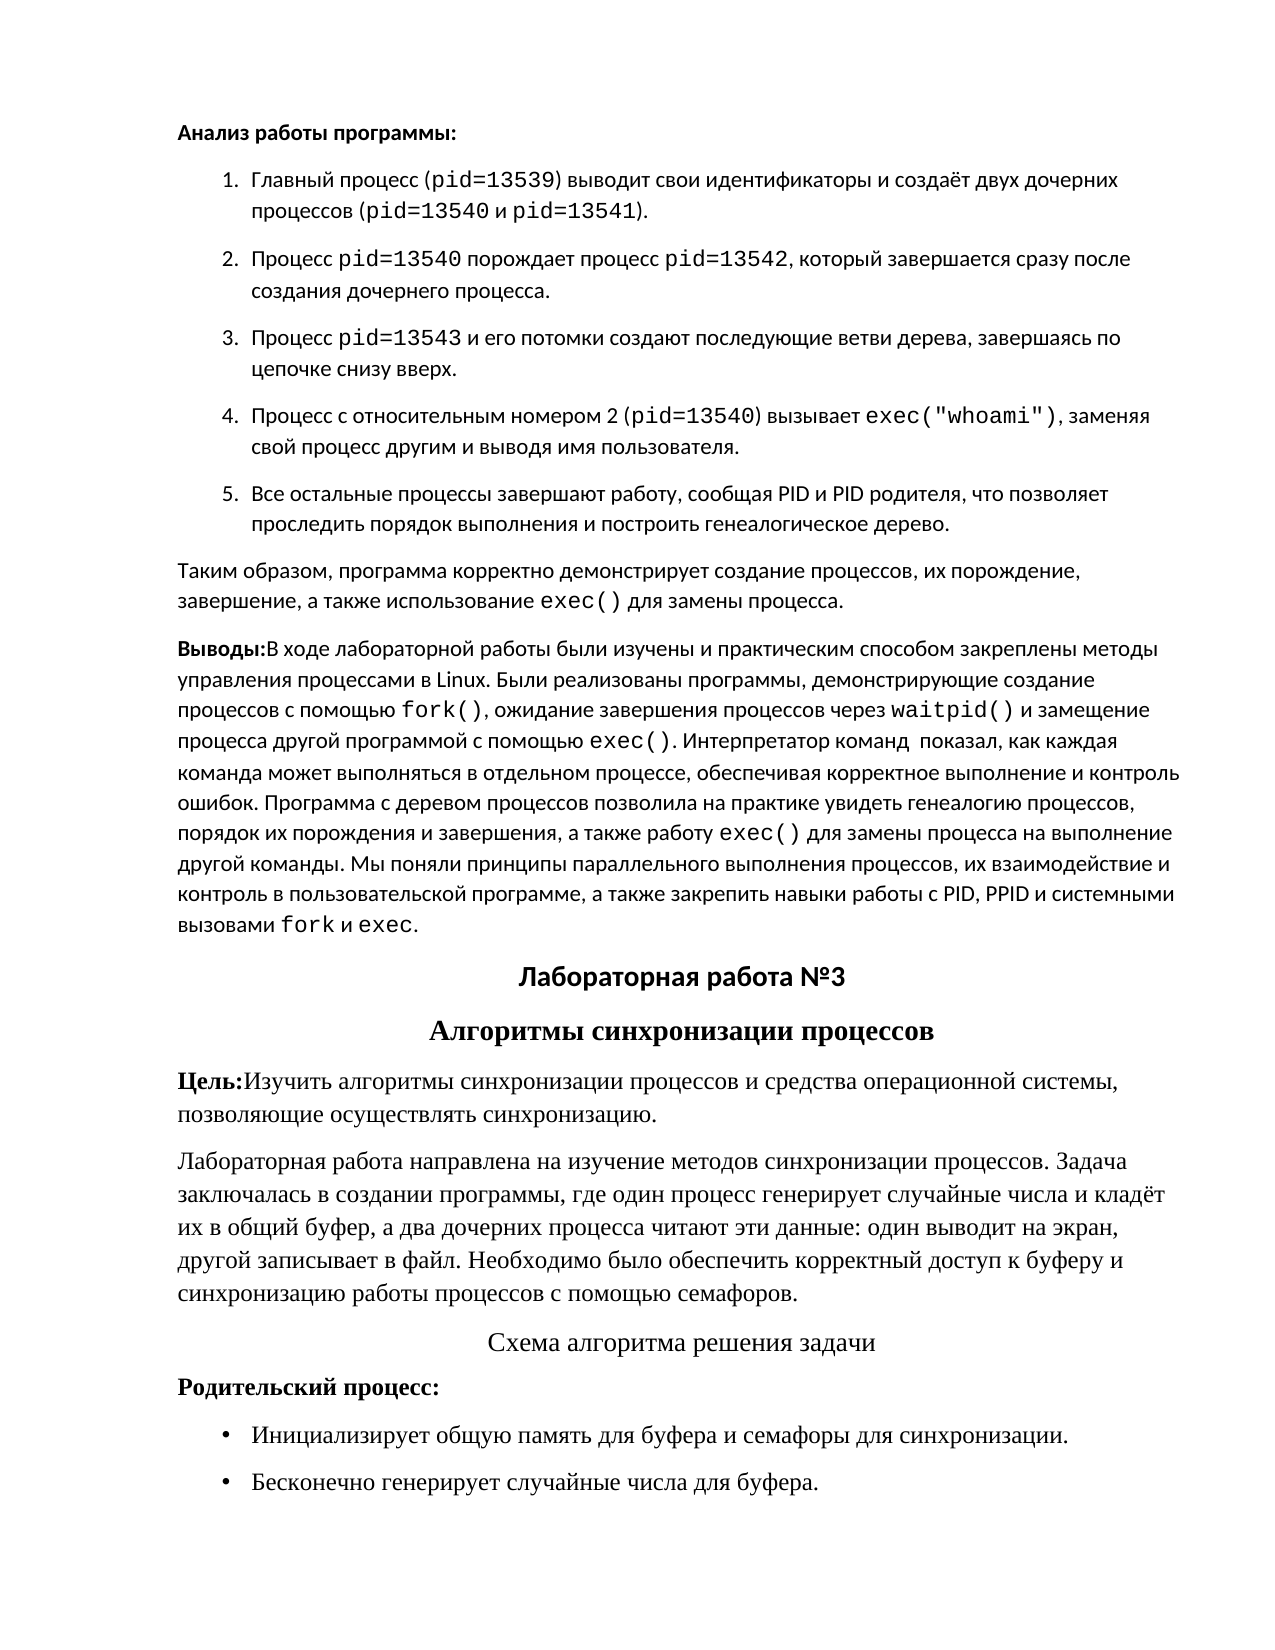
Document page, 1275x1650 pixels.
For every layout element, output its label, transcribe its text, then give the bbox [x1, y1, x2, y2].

list Все остальные процессы завершают работу, сообщая PID и PID родителя, что позволяет проследить порядок выполнения и построить генеалогическое дерево. [222, 479, 1186, 537]
text Лабораторная работа №3 [177, 958, 1186, 993]
list Процесс pid=13540 порождает процесс pid=13542, который завершается сразу после создания дочернего процесса. [222, 244, 1186, 304]
text Родительский процесс: [177, 1372, 1186, 1401]
list Главный процесс (pid=13539) выводит свои идентификаторы и создаёт двух дочерних процессов (pid=13540 и pid=13541). [222, 165, 1186, 225]
text Алгоритмы синхронизации процессов [177, 1013, 1186, 1047]
text Лабораторная работа направлена на изучение методов синхронизации процессов. Задача заключалась в создании программы, где один процесс генерирует случайные числа и кладёт их в общий буфер, а два дочерних процесса читают эти данные: один выводит на экран, другой записывает в файл. Необходимо было обеспечить корректный доступ к буферу и синхронизацию работы процессов с помощью семафоров. [177, 1146, 1186, 1307]
list Инициализирует общую память для буфера и семафоры для синхронизации. [222, 1420, 1186, 1448]
list Процесс с относительным номером 2 (pid=13540) вызывает exec("whoami"), заменяя свой процесс другим и выводя имя пользователя. [222, 401, 1186, 460]
text Таким образом, программа корректно демонстрирует создание процессов, их порождение, завершение, а также использование exec() для замены процесса. [177, 556, 1186, 616]
text Анализ работы программы: [177, 118, 1186, 146]
list Бесконечно генерирует случайные числа для буфера. [222, 1467, 1186, 1496]
text Выводы:В ходе лабораторной работы были изучены и практическим способом закреплены методы управления процессами в Linux. Были реализованы программы, демонстрирующие создание процессов с помощью fork(), ожидание завершения процессов через waitpid() и замещение процесса другой программой с помощью exec(). Интерпретатор команд показал, как каждая команда может выполняться в отдельном процессе, обеспечивая корректное выполнение и контроль ошибок. Программа с деревом процессов позволила на практике увидеть генеалогию процессов, порядок их порождения и завершения, а также работу exec() для замены процесса на выполнение другой команды. Мы поняли принципы параллельного выполнения процессов, их взаимодействие и контроль в пользовательской программе, а также закрепить навыки работы с PID, PPID и системными вызовами fork и exec. [177, 634, 1186, 939]
subtitle Схема алгоритма решения задачи [177, 1326, 1186, 1357]
text Цель:Изучить алгоритмы синхронизации процессов и средства операционной системы, позволяющие осуществлять синхронизацию. [177, 1066, 1186, 1128]
list Процесс pid=13543 и его потомки создают последующие ветви дерева, завершаясь по цепочке снизу вверх. [222, 323, 1186, 382]
